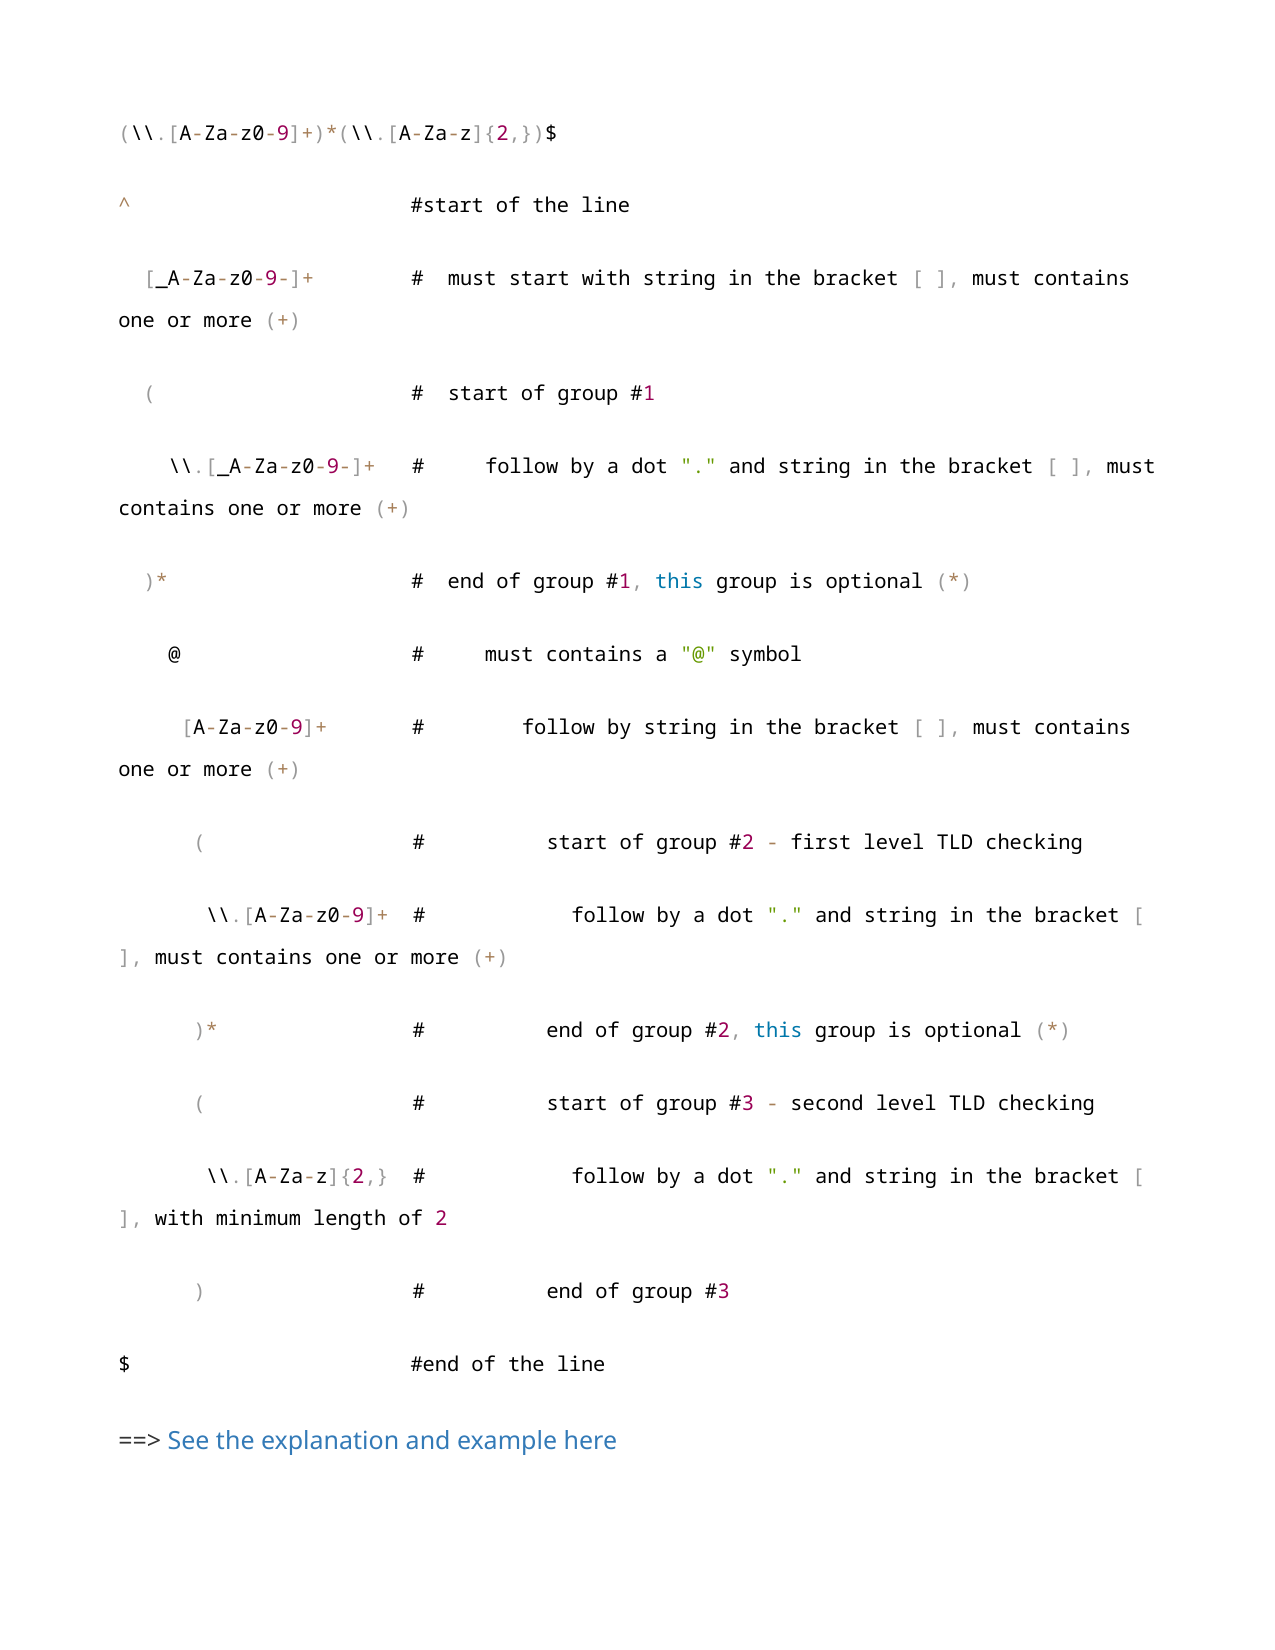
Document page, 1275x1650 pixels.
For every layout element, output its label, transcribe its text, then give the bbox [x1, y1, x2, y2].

text \\.[_A-Za-z0-9-]+ # follow by a dot "." and string in the bracket [ ], must contains one or more (+) [118, 452, 1157, 521]
text (\\.[A-Za-z0-9]+)*(\\.[A-Za-z]{2,})$ [118, 118, 1157, 146]
text [_A-Za-z0-9-]+ # must start with string in the bracket [ ], must contains one or more (+) [118, 264, 1157, 333]
text ==> See the explanation and example here [118, 1423, 1157, 1457]
text ( # start of group #2 - first level TLD checking [118, 827, 1157, 856]
text \\.[A-Za-z]{2,} # follow by a dot "." and string in the bracket [ ], with minimum length of 2 [118, 1162, 1157, 1231]
text ( # start of group #3 - second level TLD checking [118, 1089, 1157, 1117]
text ) # end of group #3 [118, 1277, 1157, 1304]
text \\.[A-Za-z0-9]+ # follow by a dot "." and string in the bracket [ ], must contains one or more (+) [118, 901, 1157, 970]
text )* # end of group #1, this group is optional (*) [118, 566, 1157, 594]
text @ # must contains a "@" symbol [118, 639, 1157, 668]
text ^ #start of the line [118, 191, 1157, 219]
text ( # start of group #1 [118, 378, 1157, 406]
text $ #end of the line [118, 1350, 1157, 1377]
text [A-Za-z0-9]+ # follow by string in the bracket [ ], must contains one or more (+) [118, 713, 1157, 782]
text )* # end of group #2, this group is optional (*) [118, 1015, 1157, 1043]
